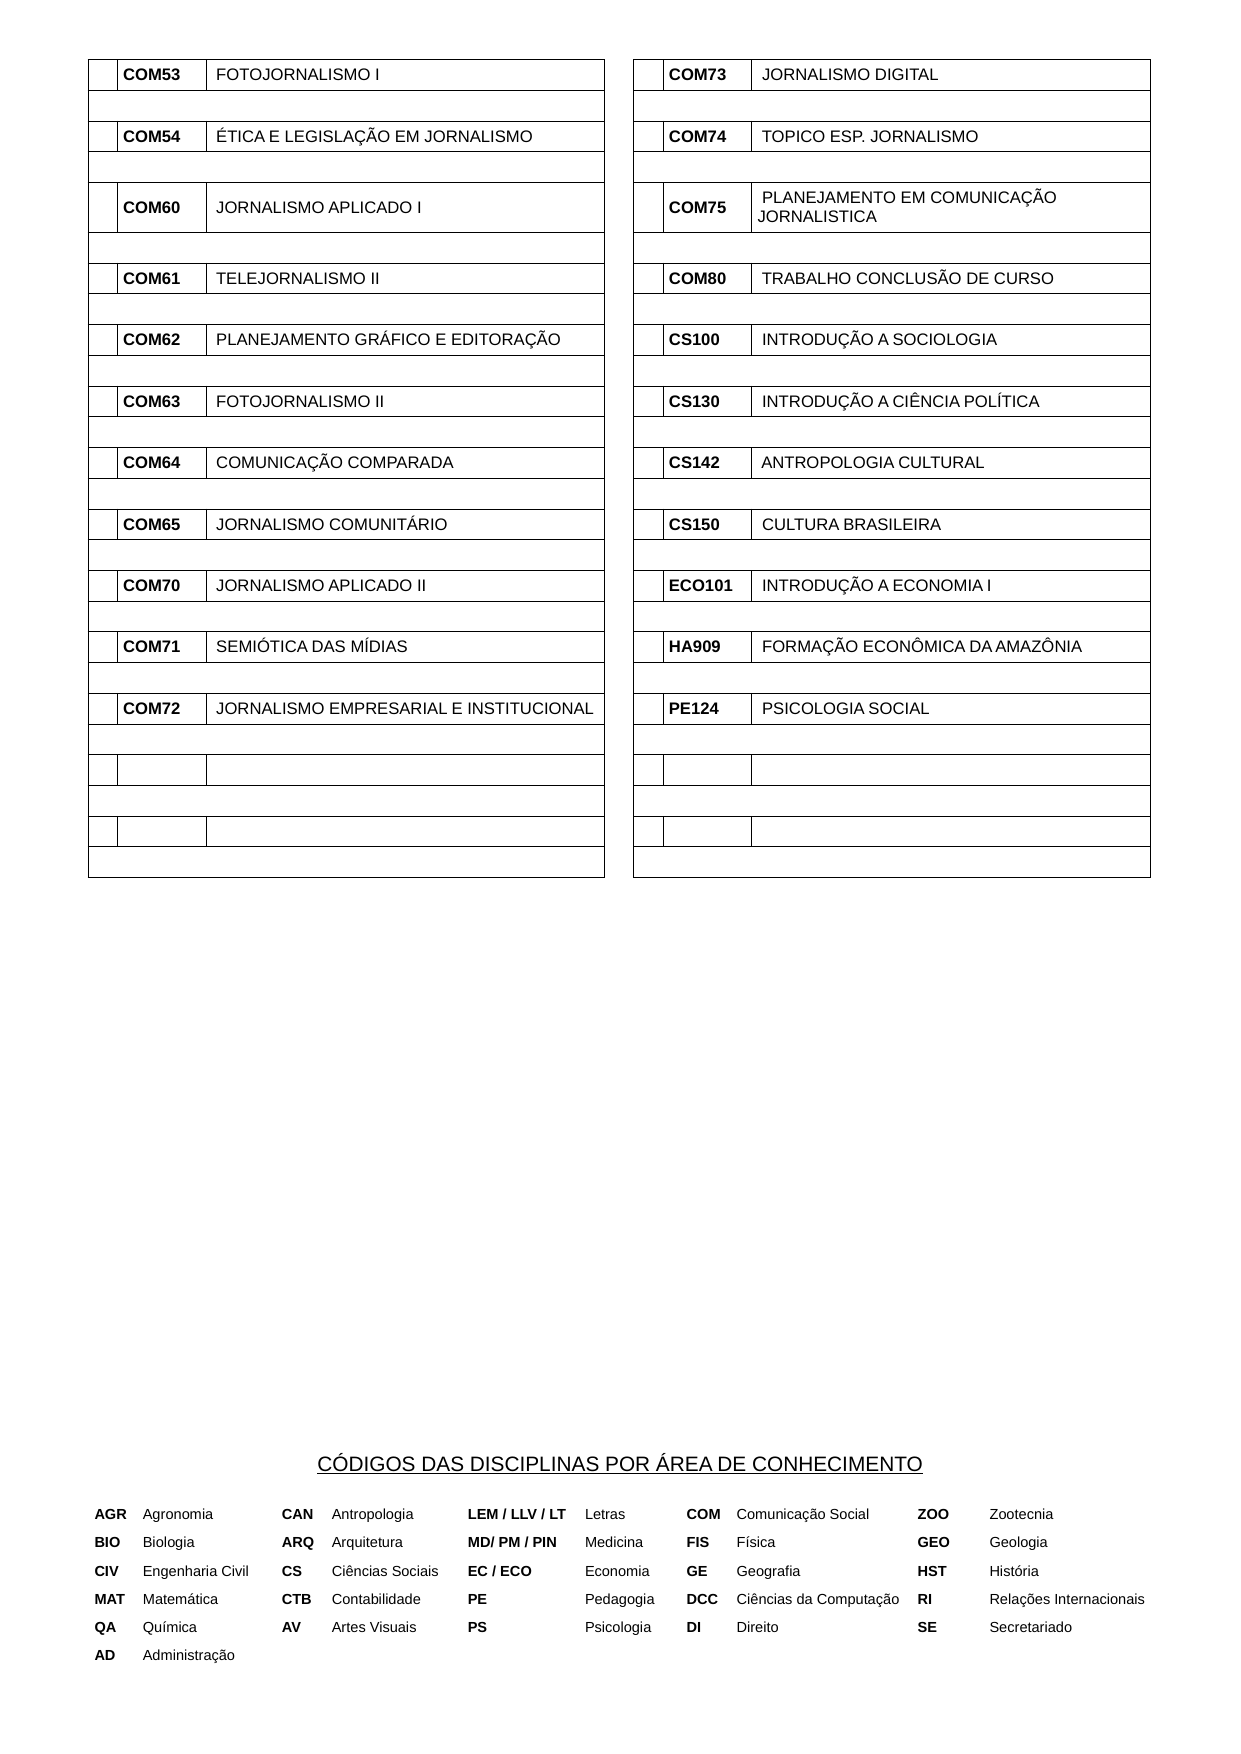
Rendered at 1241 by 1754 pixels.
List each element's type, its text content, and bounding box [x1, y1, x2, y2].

table_cell CS130 [664, 387, 751, 416]
table_cell [89, 847, 604, 877]
table_cell [89, 91, 604, 121]
table_cell [912, 1641, 984, 1669]
table_cell [260, 1585, 276, 1613]
table_cell Ciências Sociais [326, 1557, 448, 1585]
table_cell [605, 447, 633, 478]
table_cell Matemática [137, 1585, 260, 1613]
table_cell Ciências da Computação [731, 1585, 912, 1613]
table_cell ECO101 [664, 571, 751, 601]
table_cell INTRODUÇÃO A CIÊNCIA POLÍTICA [752, 387, 1150, 416]
table_header Comunicação Social [731, 1500, 912, 1528]
table_cell [605, 570, 633, 601]
table_cell COM61 [118, 264, 206, 293]
table_cell [89, 602, 604, 631]
table_cell [605, 263, 633, 293]
table_cell [605, 151, 633, 182]
table_cell [89, 571, 117, 601]
table_cell [634, 294, 1150, 324]
table_cell FIS [681, 1529, 731, 1557]
table_cell [118, 817, 206, 846]
table_header Antropologia [326, 1500, 448, 1528]
table_cell [276, 1641, 326, 1669]
table_cell [89, 786, 604, 816]
table_cell [89, 540, 604, 570]
table_cell Geologia [984, 1529, 1152, 1557]
table_cell [667, 1557, 681, 1585]
table_cell [634, 325, 663, 355]
table_cell [752, 817, 1150, 846]
table_cell COM64 [118, 448, 206, 478]
table_cell Pedagogia [579, 1585, 667, 1613]
table_cell COMUNICAÇÃO COMPARADA [207, 448, 604, 478]
table_cell [634, 356, 1150, 386]
table_cell [605, 324, 633, 355]
table_cell [664, 817, 751, 846]
table_header LEM / LLV / LT [462, 1500, 579, 1528]
table_cell [605, 509, 633, 539]
table_cell COM70 [118, 571, 206, 601]
table_cell [667, 1613, 681, 1641]
table_cell HST [912, 1557, 984, 1585]
table_cell Secretariado [984, 1613, 1152, 1641]
table_cell Contabilidade [326, 1585, 448, 1613]
table_cell [89, 510, 117, 539]
table_header ZOO [912, 1500, 984, 1528]
table_cell [634, 152, 1150, 182]
table_cell GE [681, 1557, 731, 1585]
table_cell FOTOJORNALISMO II [207, 387, 604, 416]
table_cell [634, 786, 1150, 816]
table_cell Administração [137, 1641, 260, 1669]
table_cell Artes Visuais [326, 1613, 448, 1641]
table_header AGR [89, 1500, 137, 1528]
table_header JORNALISMO DIGITAL [752, 60, 1150, 90]
table_cell Física [731, 1529, 912, 1557]
table_cell [89, 183, 117, 232]
table_cell [89, 479, 604, 508]
table_cell SEMIÓTICA DAS MÍDIAS [207, 632, 604, 662]
table_cell [448, 1529, 462, 1557]
table_cell COM72 [118, 694, 206, 723]
table_cell [89, 356, 604, 386]
table_cell TOPICO ESP. JORNALISMO [752, 122, 1150, 151]
table_cell [89, 632, 117, 662]
table_cell [605, 90, 633, 121]
table_cell [634, 233, 1150, 263]
table_cell PSICOLOGIA SOCIAL [752, 694, 1150, 723]
table_header Zootecnia [984, 1500, 1152, 1528]
table_cell Química [137, 1613, 260, 1641]
table_cell [605, 816, 633, 846]
table_cell [605, 846, 633, 877]
text CÓDIGOS DAS DISCIPLINAS POR ÁREA DE CONHECIMENTO [88, 1452, 1152, 1476]
table_cell [667, 1529, 681, 1557]
table_cell HA909 [664, 632, 751, 662]
table_cell [667, 1585, 681, 1613]
table_cell FORMAÇÃO ECONÔMICA DA AMAZÔNIA [752, 632, 1150, 662]
table_cell GEO [912, 1529, 984, 1557]
table_cell SE [912, 1613, 984, 1641]
table_header COM53 [118, 60, 206, 90]
table_cell MD/ PM / PIN [462, 1529, 579, 1557]
table_cell [634, 602, 1150, 631]
table_cell [89, 264, 117, 293]
table_header [448, 1500, 462, 1528]
table_cell COM60 [118, 183, 206, 232]
table_cell Engenharia Civil [137, 1557, 260, 1585]
table_header Agronomia [137, 1500, 260, 1528]
table_cell [605, 416, 633, 447]
table_cell [634, 264, 663, 293]
table_cell CIV [89, 1557, 137, 1585]
table_cell PE124 [664, 694, 751, 723]
table_cell [89, 152, 604, 182]
table_cell DCC [681, 1585, 731, 1613]
table_cell [634, 122, 663, 151]
table_cell [89, 725, 604, 754]
table_cell QA [89, 1613, 137, 1641]
table_cell JORNALISMO COMUNITÁRIO [207, 510, 604, 539]
table_header [667, 1500, 681, 1528]
table_cell [605, 121, 633, 151]
table_cell JORNALISMO APLICADO I [207, 183, 604, 232]
table_cell [260, 1613, 276, 1641]
table_cell EC / ECO [462, 1557, 579, 1585]
table_cell [326, 1641, 448, 1669]
table_cell [448, 1613, 462, 1641]
table_cell [89, 122, 117, 151]
table_cell CS150 [664, 510, 751, 539]
table_cell PE [462, 1585, 579, 1613]
table_cell COM62 [118, 325, 206, 355]
table_cell [605, 785, 633, 816]
table_cell [634, 417, 1150, 447]
table_cell COM74 [664, 122, 751, 151]
table_cell [462, 1641, 579, 1669]
table_cell Arquitetura [326, 1529, 448, 1557]
table_cell [605, 662, 633, 693]
table_cell PS [462, 1613, 579, 1641]
table_cell [605, 355, 633, 386]
table_cell [448, 1641, 462, 1669]
table_cell COM65 [118, 510, 206, 539]
table_cell [89, 817, 117, 846]
table_cell Direito [731, 1613, 912, 1641]
table_cell [448, 1585, 462, 1613]
table_cell MAT [89, 1585, 137, 1613]
table_cell CULTURA BRASILEIRA [752, 510, 1150, 539]
table_cell [89, 448, 117, 478]
table_cell JORNALISMO EMPRESARIAL E INSTITUCIONAL [207, 694, 604, 723]
table_cell [667, 1641, 681, 1669]
table_cell [207, 817, 604, 846]
table_cell [579, 1641, 667, 1669]
table_cell [605, 754, 633, 785]
table_cell COM54 [118, 122, 206, 151]
table_header CAN [276, 1500, 326, 1528]
table_cell [89, 294, 604, 324]
table_cell [634, 663, 1150, 693]
table_cell [681, 1641, 731, 1669]
table_cell [207, 755, 604, 785]
table_cell PLANEJAMENTO EM COMUNICAÇÃO JORNALISTICA [752, 183, 1150, 232]
table_cell [89, 387, 117, 416]
table_cell [89, 325, 117, 355]
table_cell [731, 1641, 912, 1669]
table_header [634, 60, 663, 90]
table_cell [260, 1557, 276, 1585]
table_cell [634, 510, 663, 539]
table_cell TRABALHO CONCLUSÃO DE CURSO [752, 264, 1150, 293]
table_cell [634, 479, 1150, 508]
table_cell [634, 694, 663, 723]
table_header COM73 [664, 60, 751, 90]
table_cell [605, 631, 633, 662]
table_cell [752, 755, 1150, 785]
table_cell COM80 [664, 264, 751, 293]
table_cell [260, 1641, 276, 1669]
table_cell Psicologia [579, 1613, 667, 1641]
table_cell Geografia [731, 1557, 912, 1585]
table_cell ANTROPOLOGIA CULTURAL [752, 448, 1150, 478]
table_cell Relações Internacionais [984, 1585, 1152, 1613]
table_header [605, 59, 633, 90]
table_cell CTB [276, 1585, 326, 1613]
table_cell [118, 755, 206, 785]
table_cell [634, 817, 663, 846]
table_cell BIO [89, 1529, 137, 1557]
table_cell [605, 293, 633, 324]
table_cell [664, 755, 751, 785]
table_cell [984, 1641, 1152, 1669]
table_cell [634, 725, 1150, 754]
table_cell JORNALISMO APLICADO II [207, 571, 604, 601]
table_cell AV [276, 1613, 326, 1641]
table_cell ARQ [276, 1529, 326, 1557]
table_cell [634, 632, 663, 662]
table_cell [634, 755, 663, 785]
table_cell CS142 [664, 448, 751, 478]
table_cell AD [89, 1641, 137, 1669]
table_cell [605, 182, 633, 232]
table_cell [260, 1529, 276, 1557]
table_cell [634, 91, 1150, 121]
table_cell CS [276, 1557, 326, 1585]
table_cell [605, 386, 633, 416]
table_cell [89, 755, 117, 785]
table_cell INTRODUÇÃO A SOCIOLOGIA [752, 325, 1150, 355]
table_cell [448, 1557, 462, 1585]
table_cell [634, 183, 663, 232]
table_cell [89, 663, 604, 693]
table_cell INTRODUÇÃO A ECONOMIA I [752, 571, 1150, 601]
table_cell [634, 847, 1150, 877]
table_header [260, 1500, 276, 1528]
table_header COM [681, 1500, 731, 1528]
table_cell COM71 [118, 632, 206, 662]
table_cell Economia [579, 1557, 667, 1585]
table_cell [634, 448, 663, 478]
table_cell [605, 601, 633, 631]
table_cell [605, 693, 633, 723]
table_cell Biologia [137, 1529, 260, 1557]
table_cell [605, 478, 633, 508]
table_cell PLANEJAMENTO GRÁFICO E EDITORAÇÃO [207, 325, 604, 355]
table_cell [605, 232, 633, 263]
table_cell TELEJORNALISMO II [207, 264, 604, 293]
table_cell [89, 233, 604, 263]
table_header Letras [579, 1500, 667, 1528]
table_cell [634, 571, 663, 601]
table_cell ÉTICA E LEGISLAÇÃO EM JORNALISMO [207, 122, 604, 151]
table_cell [634, 387, 663, 416]
table_cell [605, 724, 633, 754]
table_header FOTOJORNALISMO I [207, 60, 604, 90]
table_cell [89, 694, 117, 723]
table_cell DI [681, 1613, 731, 1641]
table_cell COM63 [118, 387, 206, 416]
table_cell CS100 [664, 325, 751, 355]
table_cell Medicina [579, 1529, 667, 1557]
table_cell História [984, 1557, 1152, 1585]
table_cell [89, 417, 604, 447]
table_header [89, 60, 117, 90]
table_cell RI [912, 1585, 984, 1613]
table_cell [634, 540, 1150, 570]
table_cell [605, 539, 633, 570]
table_cell COM75 [664, 183, 751, 232]
